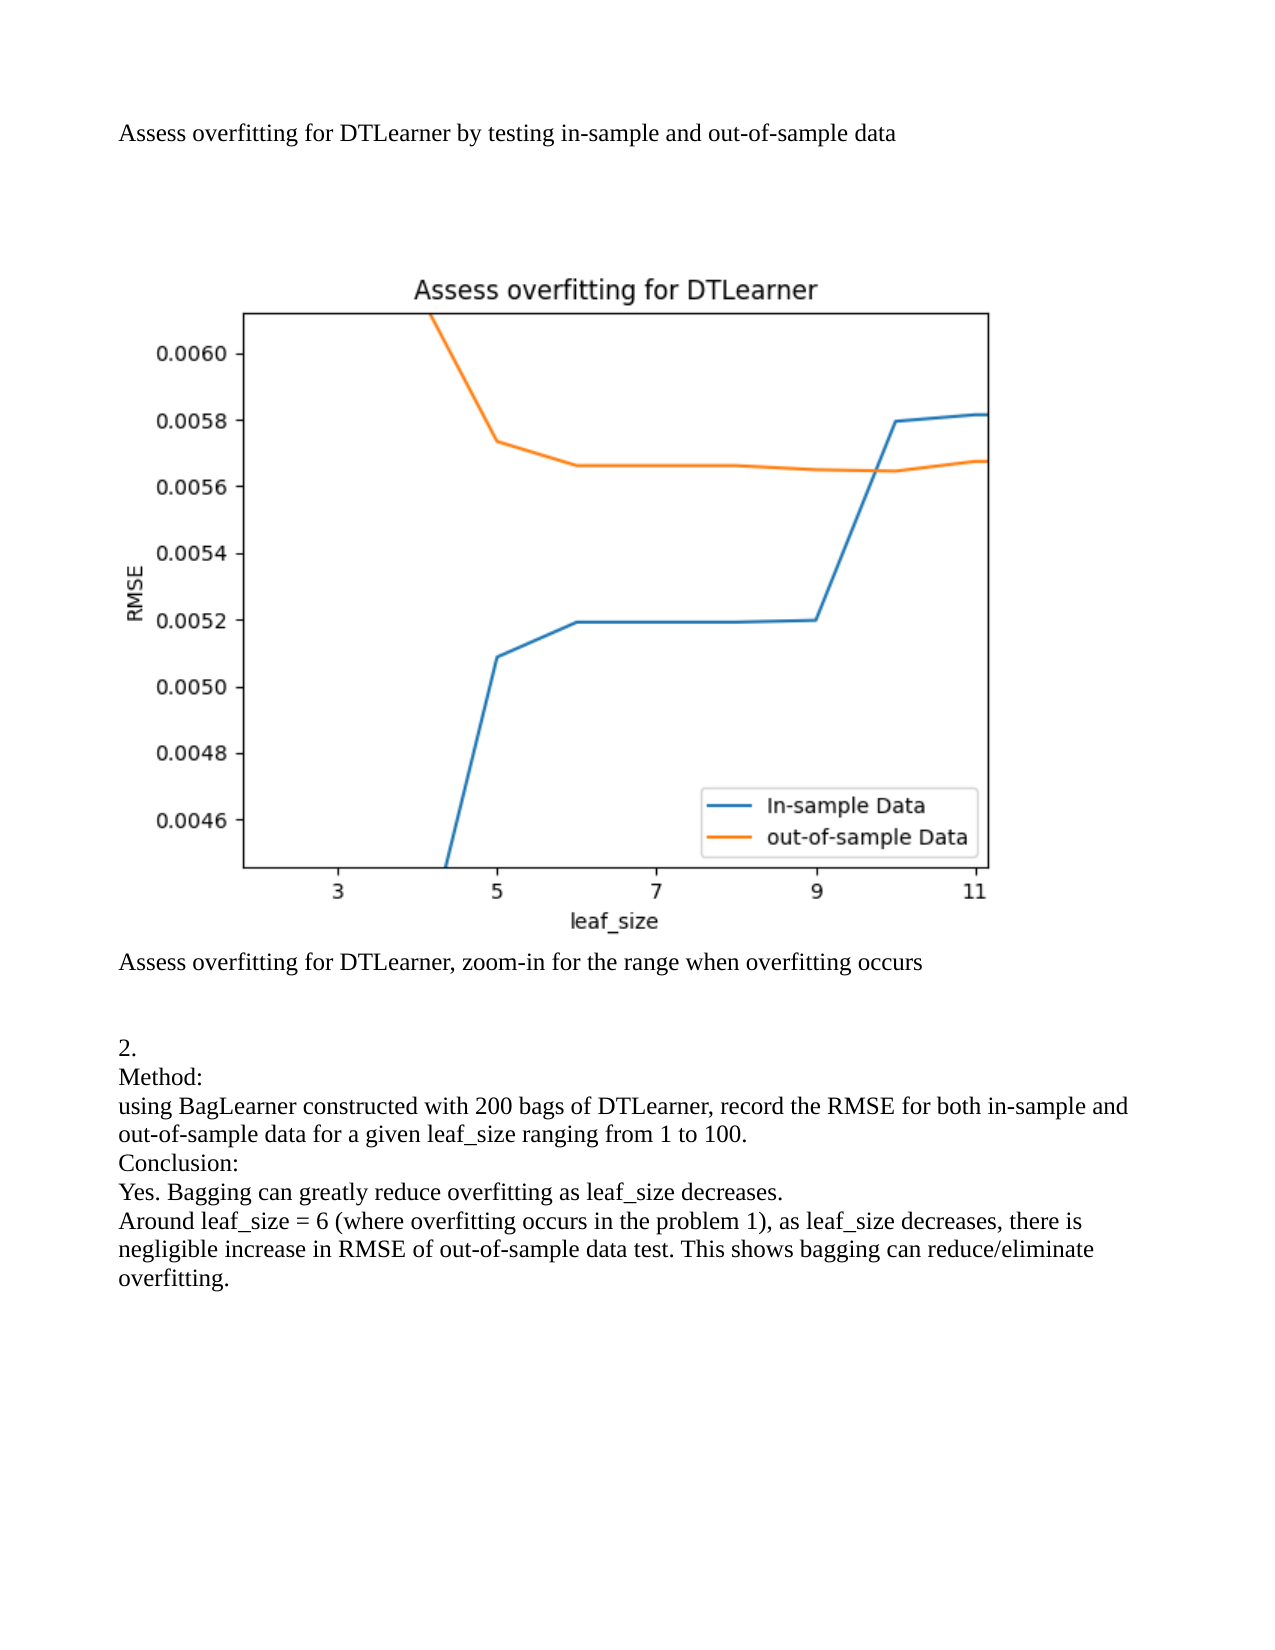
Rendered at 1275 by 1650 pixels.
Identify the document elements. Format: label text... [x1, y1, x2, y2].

text using BagLearner constructed with 200 bags of DTLearner, record the RMSE for both in-sample and out-of-sample data for a given leaf_size ranging from 1 to 100. [118, 1091, 1157, 1148]
text Yes. Bagging can greatly reduce overfitting as leaf_size decreases. [118, 1177, 1157, 1206]
text Conclusion: [118, 1148, 1157, 1177]
text Method: [118, 1062, 1157, 1091]
text Assess overfitting for DTLearner by testing in-sample and out-of-sample data [118, 118, 1157, 147]
text Around leaf_size = 6 (where overfitting occurs in the problem 1), as leaf_size decreases, there is negligible increase in RMSE of out-of-sample data test. This shows bagging can reduce/eliminate overfitting. [118, 1206, 1157, 1292]
text Assess overfitting for DTLearner, zoom-in for the range when overfitting occurs [118, 930, 1157, 976]
picture [123, 227, 1084, 947]
text 2. [118, 1033, 1157, 1062]
